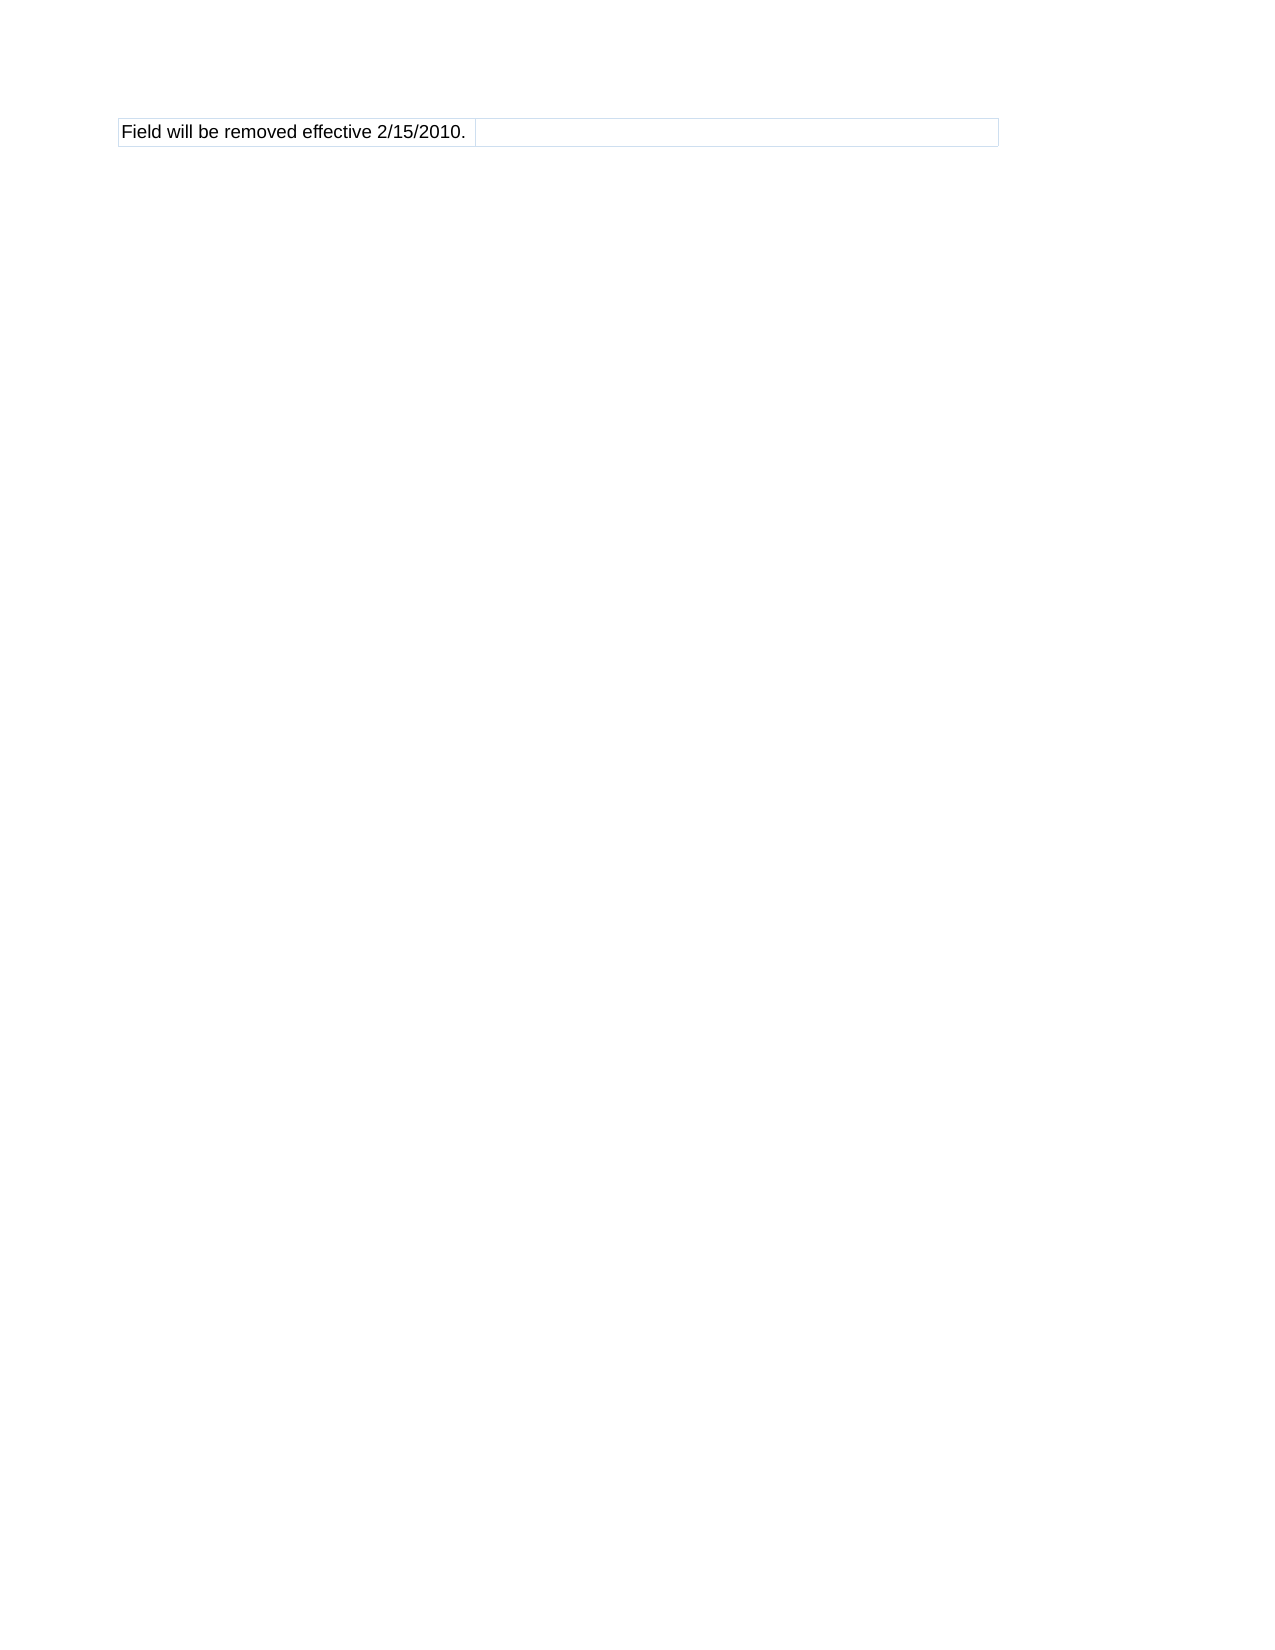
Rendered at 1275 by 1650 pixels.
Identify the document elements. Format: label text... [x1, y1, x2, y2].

table_cell Field will be removed effective 2/15/2010. [119, 119, 475, 146]
table_cell [476, 119, 998, 146]
